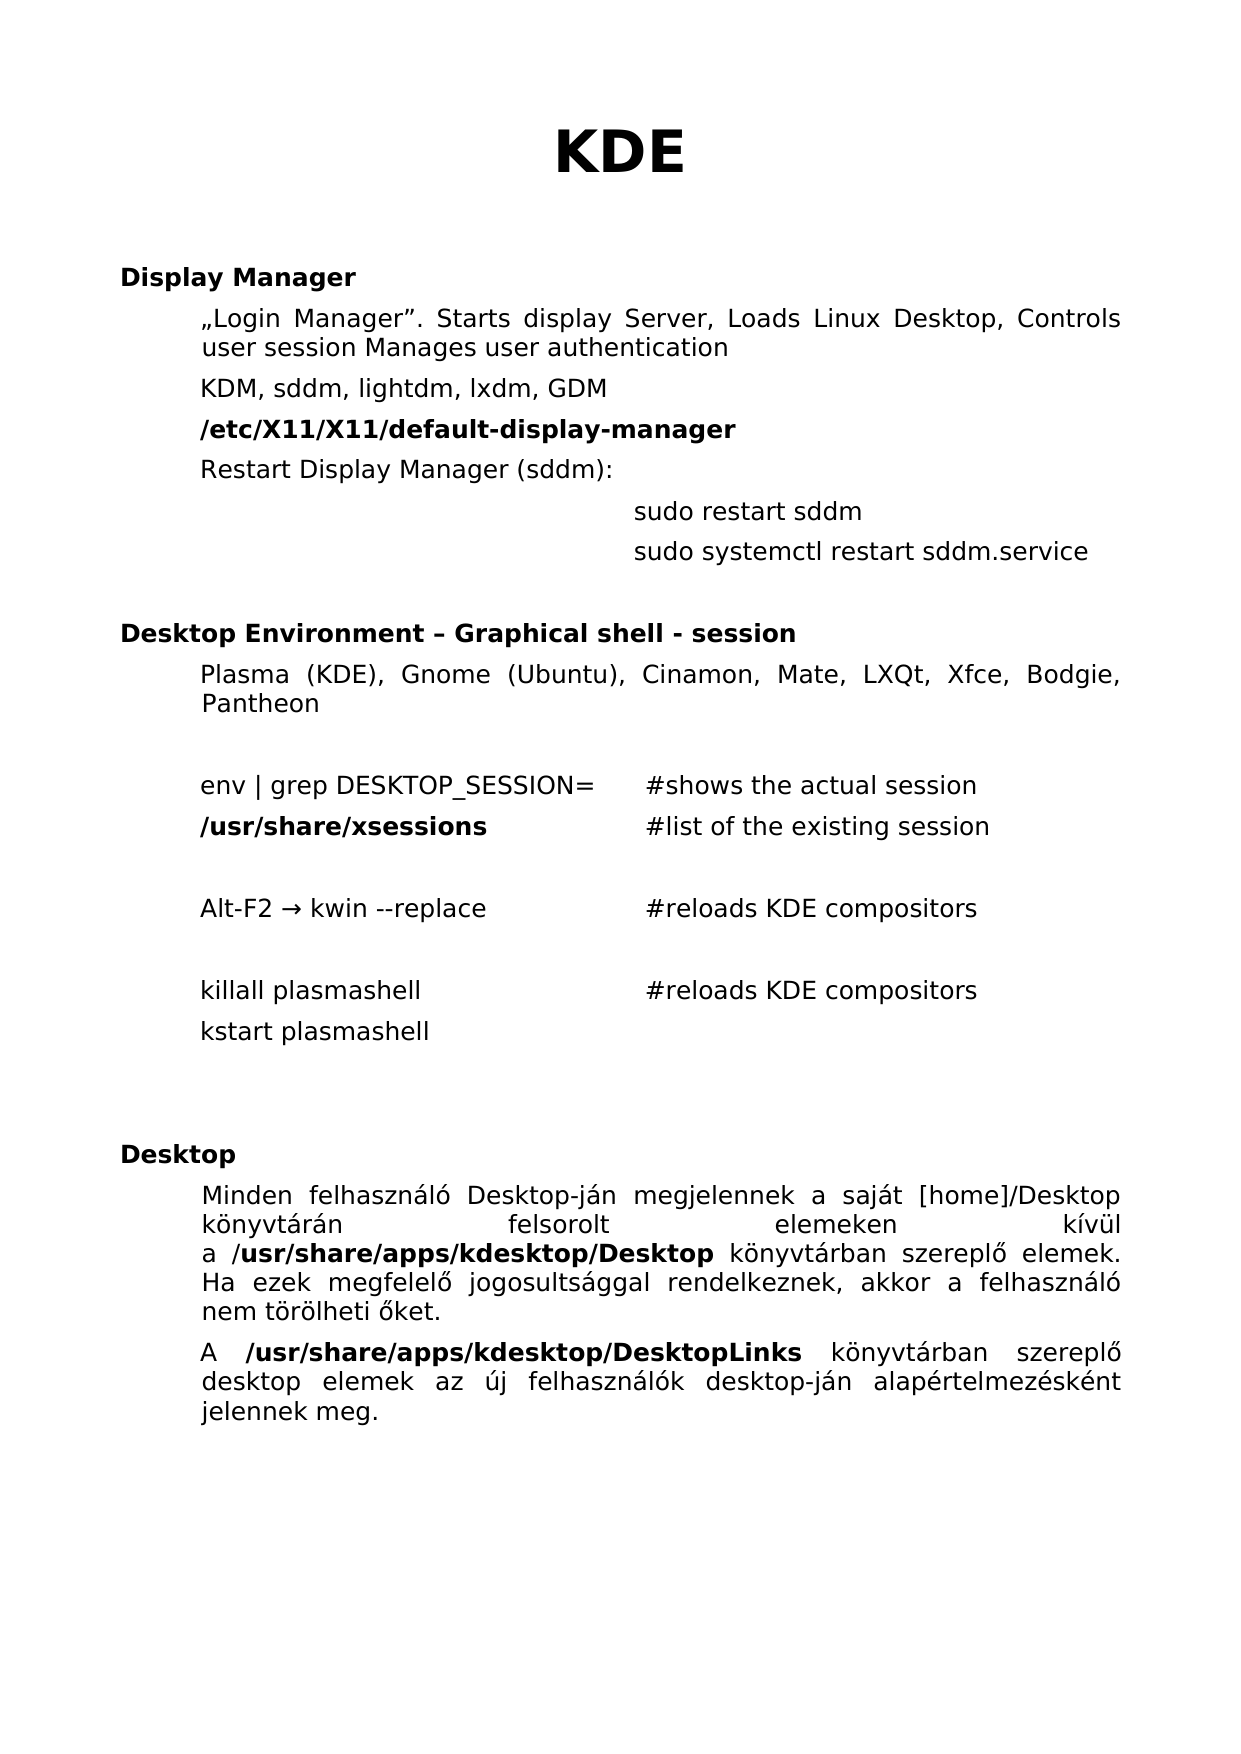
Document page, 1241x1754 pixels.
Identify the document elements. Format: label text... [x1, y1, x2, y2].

text env | grep DESKTOP_SESSION= #shows the actual session [200, 771, 1122, 801]
text sudo systemctl restart sddm.service [634, 538, 1122, 567]
text killall plasmashell #reloads KDE compositors [200, 976, 1122, 1005]
text „Login Manager”. Starts display Server, Loads Linux Desktop, Controls user session Manages user authentication [200, 304, 1122, 362]
text Minden felhasználó Desktop-ján megjelennek a saját [home]/Desktop könyvtárán felsorolt elemeken kívül a /usr/share/apps/kdesktop/Desktop könyvtárban szereplő elemek. Ha ezek megfelelő jogosultsággal rendelkeznek, akkor a felhasználó nem törölheti őket. [200, 1181, 1122, 1327]
text /usr/share/xsessions #list of the existing session [200, 812, 1122, 842]
text Desktop Environment – Graphical shell - session [120, 619, 1122, 649]
text /etc/X11/X11/default-display-manager [200, 415, 1122, 444]
text A /usr/share/apps/kdesktop/DesktopLinks könyvtárban szereplő desktop elemek az új felhasználók desktop-ján alapértelmezésként jelennek meg. [200, 1338, 1122, 1426]
text Restart Display Manager (sddm): [200, 456, 1122, 485]
text KDE [118, 118, 1122, 186]
text kstart plasmashell [200, 1017, 1122, 1046]
text Alt-F2 → kwin --replace #reloads KDE compositors [200, 894, 1122, 923]
text Plasma (KDE), Gnome (Ubuntu), Cinamon, Mate, LXQt, Xfce, Bodgie, Pantheon [200, 660, 1122, 719]
text KDM, sddm, lightdm, lxdm, GDM [200, 374, 1122, 403]
text Desktop [120, 1140, 1122, 1169]
text Display Manager [120, 263, 1122, 292]
text sudo restart sddm [634, 497, 1122, 526]
